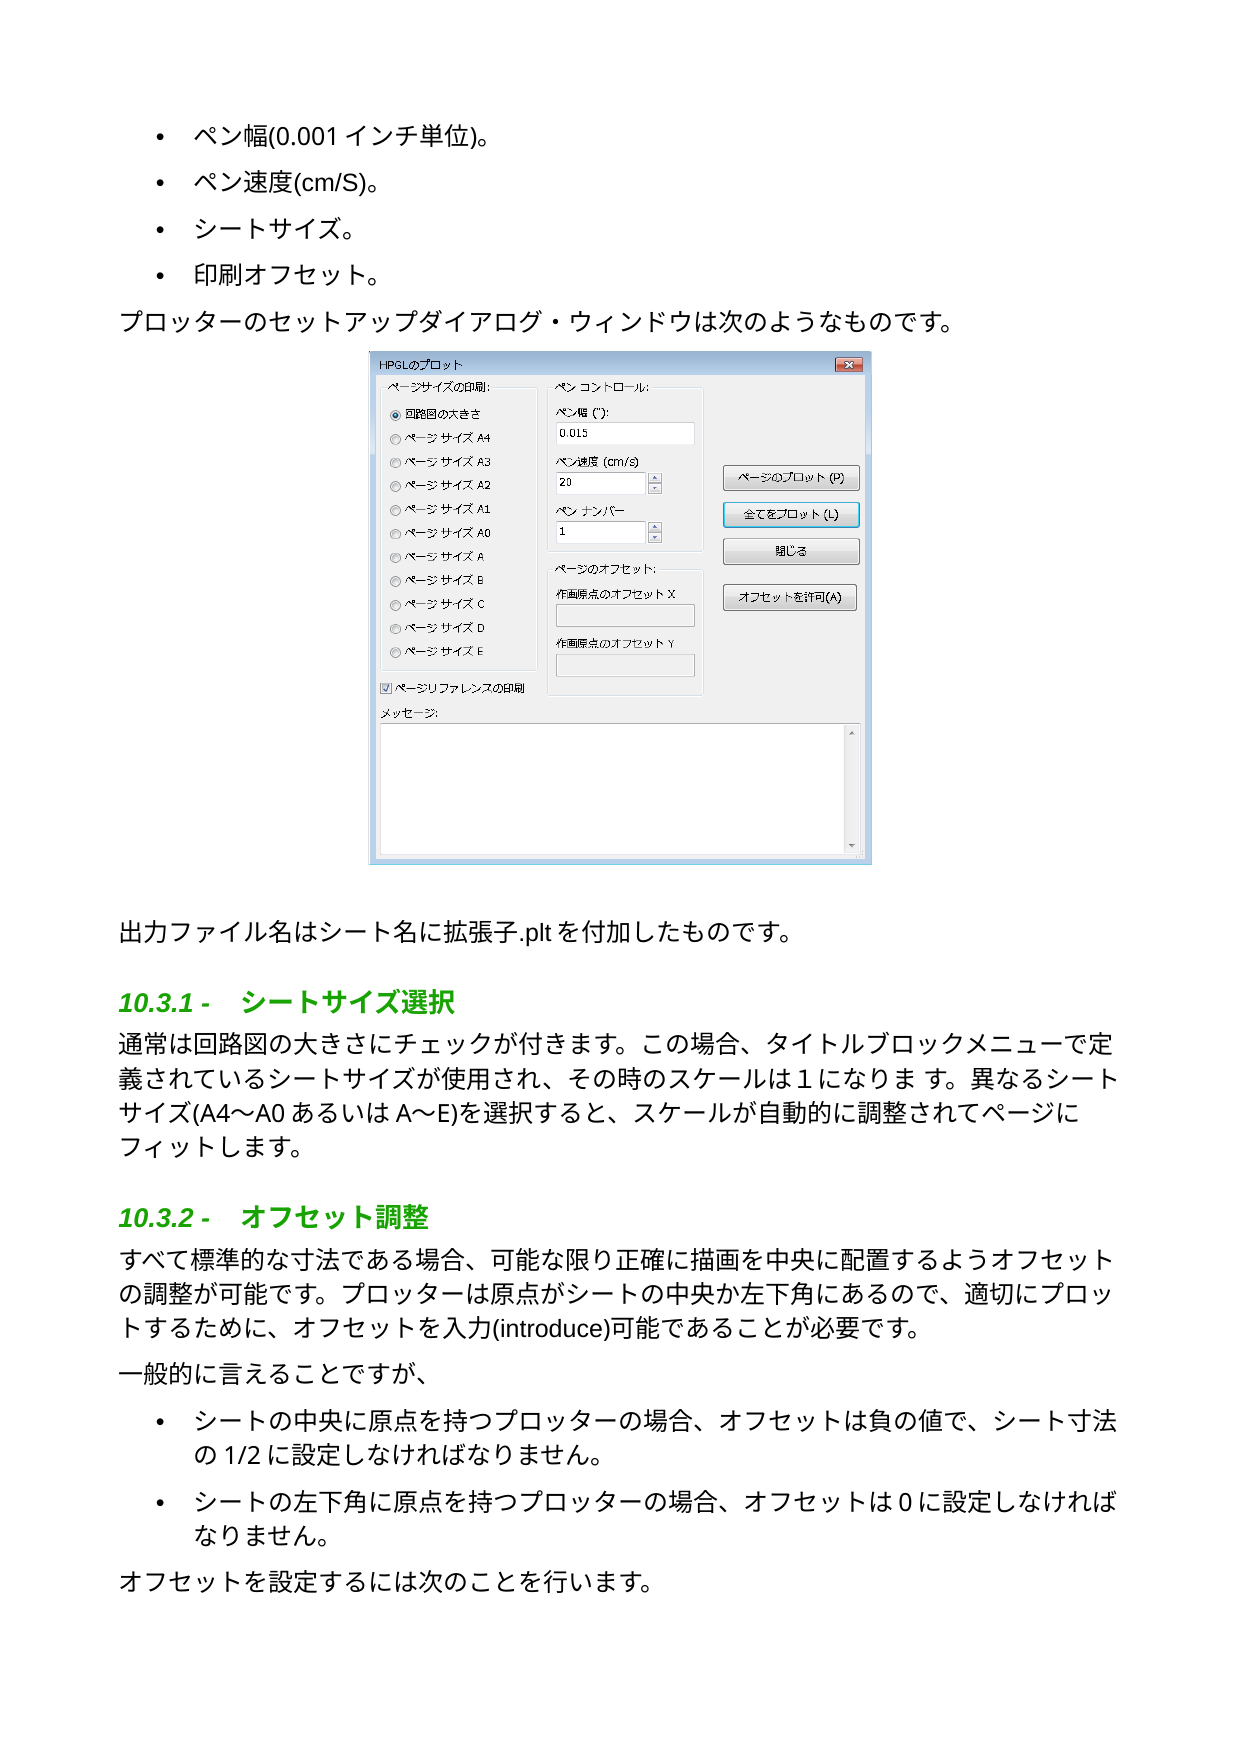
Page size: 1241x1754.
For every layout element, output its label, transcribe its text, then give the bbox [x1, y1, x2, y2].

subtitle オフセット調整 [118, 1199, 1122, 1236]
picture [368, 351, 872, 865]
text プロッターのセットアップダイアログ・ウィンドウは次のようなものです。 [118, 304, 1122, 338]
list シートサイズ。 [156, 211, 1122, 245]
list 印刷オフセット。 [156, 258, 1122, 292]
list ペン速度(cm/S)。 [156, 165, 1122, 199]
list シートの中央に原点を持つプロッターの場合、オフセットは負の値で、シート寸法の1/2に設定しなければなりません。 [156, 1403, 1122, 1472]
list ペン幅(0.001インチ単位)。 [156, 118, 1122, 152]
subtitle シートサイズ選択 [118, 984, 1122, 1021]
text 出力ファイル名はシート名に拡張子.pltを付加したものです。 [118, 914, 1122, 948]
text すべて標準的な寸法である場合、可能な限り正確に描画を中央に配置するようオフセットの調整が可能です。プロッターは原点がシートの中央か左下角にあるので、適切にプロットするために、オフセットを入力(introduce)可能であることが必要です。 [118, 1242, 1122, 1344]
list シートの左下角に原点を持つプロッターの場合、オフセットは0に設定しなければなりません。 [156, 1484, 1122, 1552]
text オフセットを設定するには次のことを行います。 [118, 1565, 1122, 1599]
text 通常は回路図の大きさにチェックが付きます。この場合、タイトルブロックメニューで定義されているシートサイズが使用され、その時のスケールは１になりま す。異なるシートサイズ(A4～A0あるいはA～E)を選択すると、スケールが自動的に調整されてページにフィットします。 [118, 1027, 1122, 1163]
text 一般的に言えることですが、 [118, 1357, 1122, 1391]
